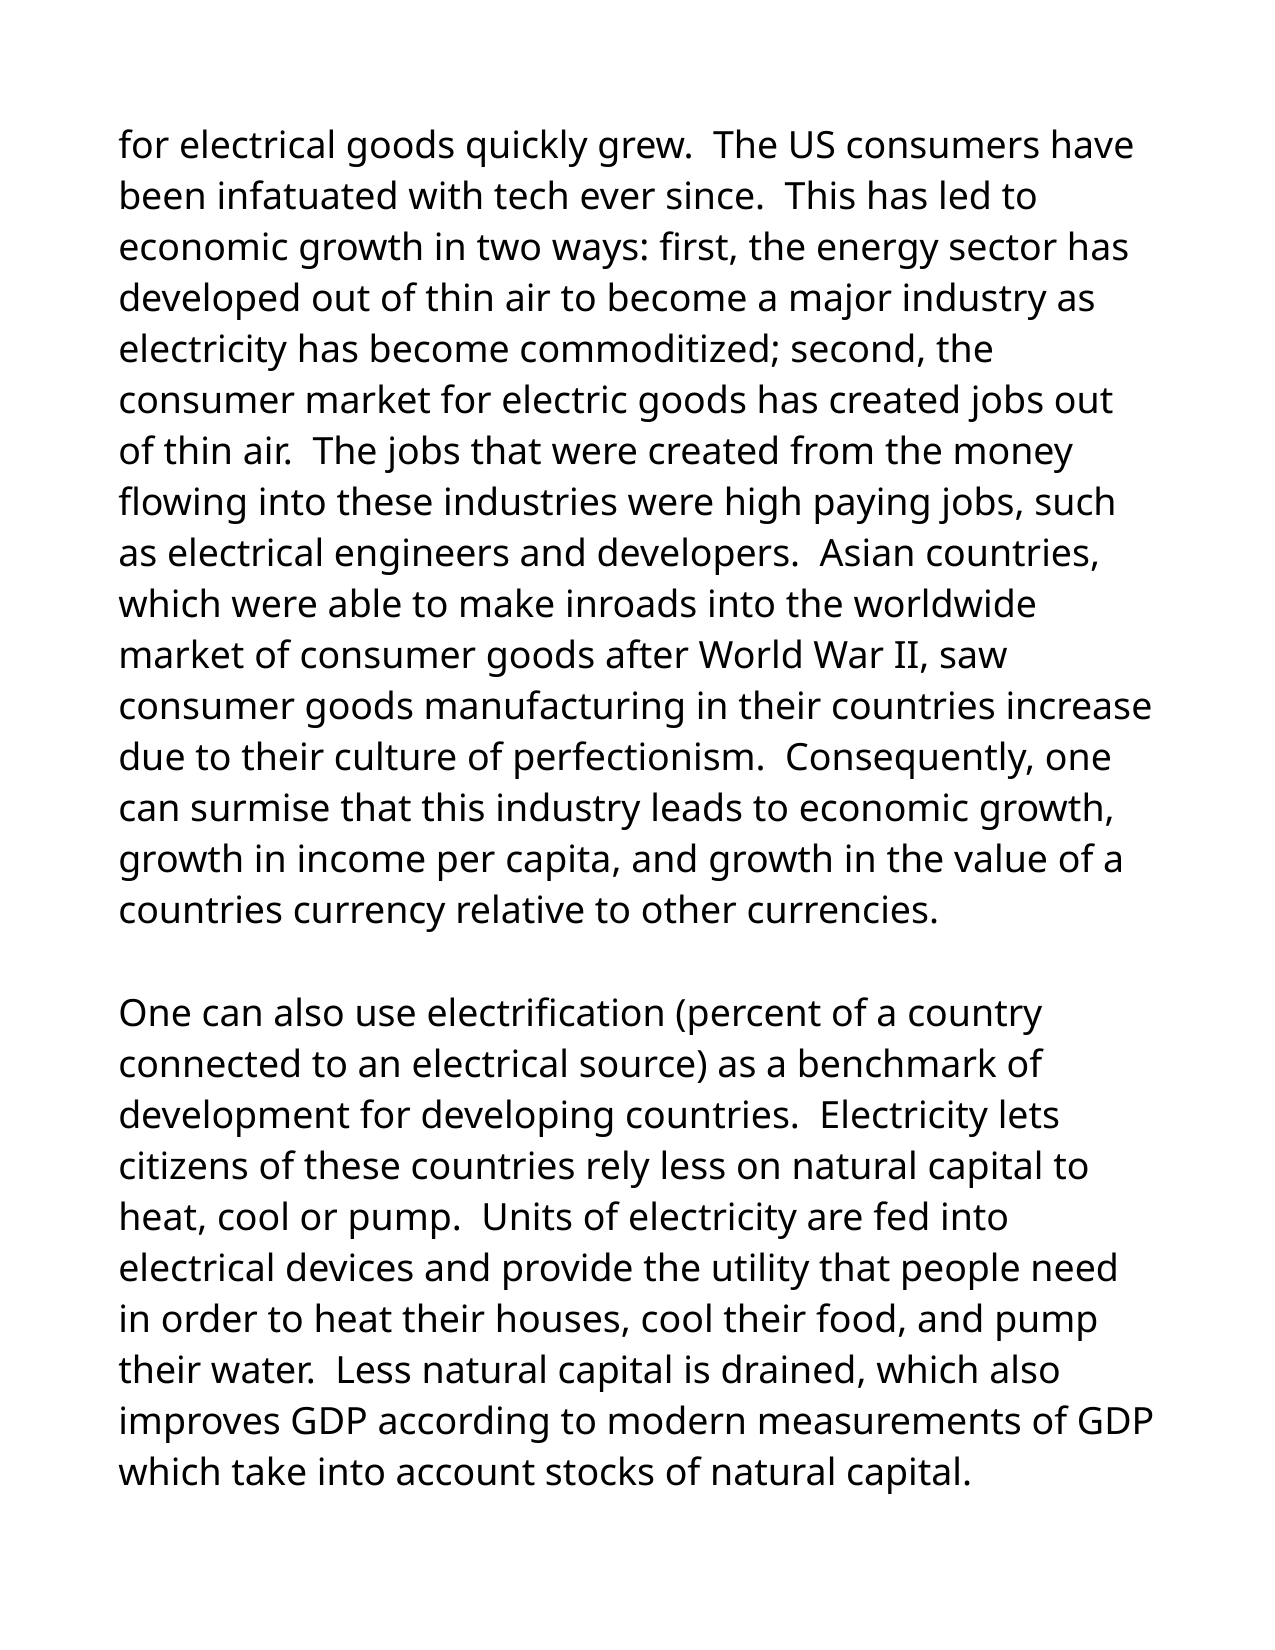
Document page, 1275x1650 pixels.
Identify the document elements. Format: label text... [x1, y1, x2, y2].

text One can also use electrification (percent of a country connected to an electrical source) as a benchmark of development for developing countries. Electricity lets citizens of these countries rely less on natural capital to heat, cool or pump. Units of electricity are fed into electrical devices and provide the utility that people need in order to heat their houses, cool their food, and pump their water. Less natural capital is drained, which also improves GDP according to modern measurements of GDP which take into account stocks of natural capital. [118, 986, 1157, 1496]
text for electrical goods quickly grew. The US consumers have been infatuated with tech ever since. This has led to economic growth in two ways: first, the energy sector has developed out of thin air to become a major industry as electricity has become commoditized; second, the consumer market for electric goods has created jobs out of thin air. The jobs that were created from the money flowing into these industries were high paying jobs, such as electrical engineers and developers. Asian countries, which were able to make inroads into the worldwide market of consumer goods after World War II, saw consumer goods manufacturing in their countries increase due to their culture of perfectionism. Consequently, one can surmise that this industry leads to economic growth, growth in income per capita, and growth in the value of a countries currency relative to other currencies. [118, 118, 1157, 935]
